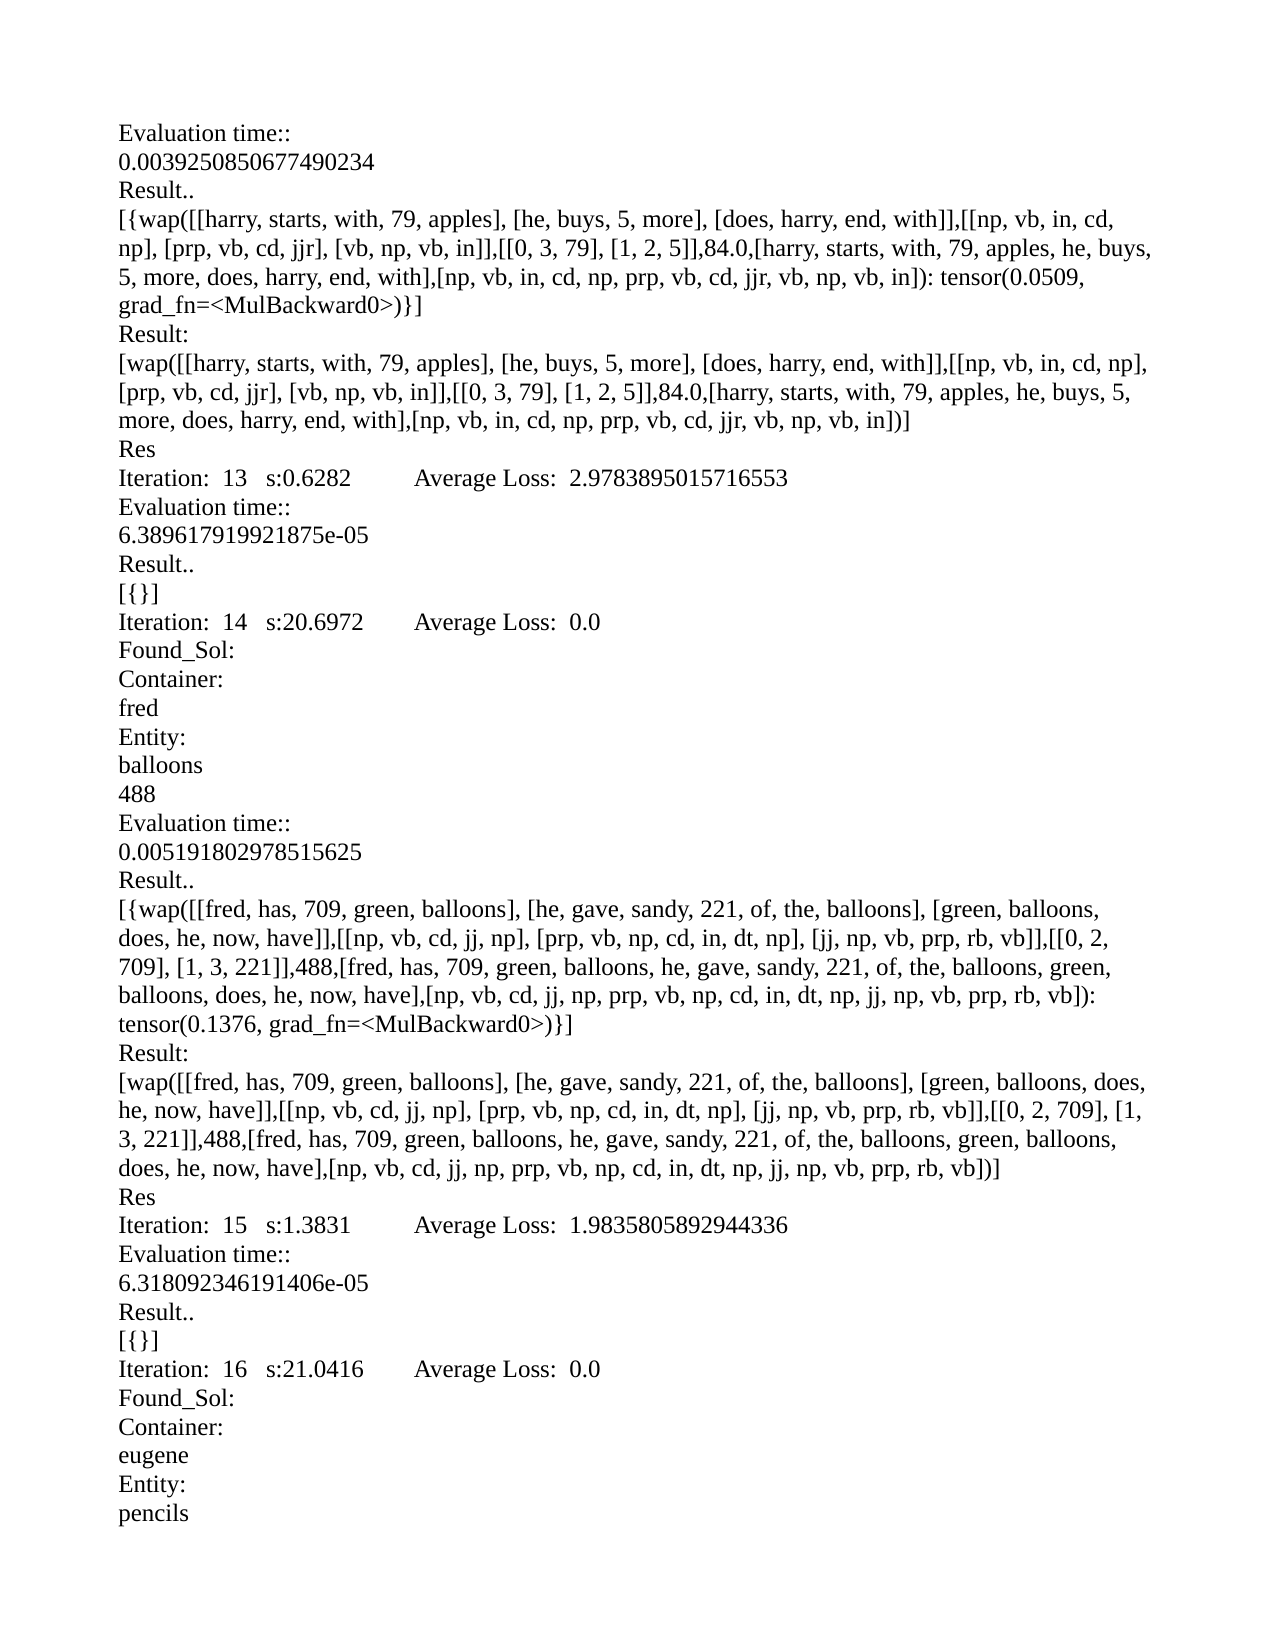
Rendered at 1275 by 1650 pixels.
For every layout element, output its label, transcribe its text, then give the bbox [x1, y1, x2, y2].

text 0.005191802978515625 [118, 837, 1157, 866]
text [wap([[harry, starts, with, 79, apples], [he, buys, 5, more], [does, harry, end, with]],[[np, vb, in, cd, np], [prp, vb, cd, jjr], [vb, np, vb, in]],[[0, 3, 79], [1, 2, 5]],84.0,[harry, starts, with, 79, apples, he, buys, 5, more, does, harry, end, with],[np, vb, in, cd, np, prp, vb, cd, jjr, vb, np, vb, in])] [118, 348, 1157, 434]
text Found_Sol: [118, 1383, 1157, 1412]
text balloons [118, 751, 1157, 779]
text Iteration: 16 s:21.0416 Average Loss: 0.0 [118, 1354, 1157, 1383]
text Container: [118, 1412, 1157, 1441]
text Entity: [118, 722, 1157, 751]
text [{}] [118, 1326, 1157, 1354]
text Evaluation time:: [118, 1239, 1157, 1268]
text Result.. [118, 866, 1157, 894]
text pencils [118, 1498, 1157, 1527]
text 0.0039250850677490234 [118, 147, 1157, 176]
text Evaluation time:: [118, 808, 1157, 837]
text [{}] [118, 578, 1157, 607]
text Result.. [118, 176, 1157, 204]
text Result.. [118, 1297, 1157, 1326]
text Iteration: 14 s:20.6972 Average Loss: 0.0 [118, 607, 1157, 636]
text Iteration: 15 s:1.3831 Average Loss: 1.9835805892944336 [118, 1211, 1157, 1239]
text Entity: [118, 1469, 1157, 1498]
text Found_Sol: [118, 636, 1157, 664]
text [{wap([[fred, has, 709, green, balloons], [he, gave, sandy, 221, of, the, balloons], [green, balloons, does, he, now, have]],[[np, vb, cd, jj, np], [prp, vb, np, cd, in, dt, np], [jj, np, vb, prp, rb, vb]],[[0, 2, 709], [1, 3, 221]],488,[fred, has, 709, green, balloons, he, gave, sandy, 221, of, the, balloons, green, balloons, does, he, now, have],[np, vb, cd, jj, np, prp, vb, np, cd, in, dt, np, jj, np, vb, prp, rb, vb]): tensor(0.1376, grad_fn=<MulBackward0>)}] [118, 894, 1157, 1038]
text fred [118, 693, 1157, 722]
text eugene [118, 1441, 1157, 1469]
text Res [118, 1182, 1157, 1211]
text [{wap([[harry, starts, with, 79, apples], [he, buys, 5, more], [does, harry, end, with]],[[np, vb, in, cd, np], [prp, vb, cd, jjr], [vb, np, vb, in]],[[0, 3, 79], [1, 2, 5]],84.0,[harry, starts, with, 79, apples, he, buys, 5, more, does, harry, end, with],[np, vb, in, cd, np, prp, vb, cd, jjr, vb, np, vb, in]): tensor(0.0509, grad_fn=<MulBackward0>)}] [118, 204, 1157, 319]
text Result: [118, 1038, 1157, 1067]
text Iteration: 13 s:0.6282 Average Loss: 2.9783895015716553 [118, 463, 1157, 492]
text Container: [118, 664, 1157, 693]
text [wap([[fred, has, 709, green, balloons], [he, gave, sandy, 221, of, the, balloons], [green, balloons, does, he, now, have]],[[np, vb, cd, jj, np], [prp, vb, np, cd, in, dt, np], [jj, np, vb, prp, rb, vb]],[[0, 2, 709], [1, 3, 221]],488,[fred, has, 709, green, balloons, he, gave, sandy, 221, of, the, balloons, green, balloons, does, he, now, have],[np, vb, cd, jj, np, prp, vb, np, cd, in, dt, np, jj, np, vb, prp, rb, vb])] [118, 1067, 1157, 1182]
text 6.318092346191406e-05 [118, 1268, 1157, 1297]
text Evaluation time:: [118, 492, 1157, 521]
text Evaluation time:: [118, 118, 1157, 147]
text Res [118, 434, 1157, 463]
text Result.. [118, 549, 1157, 578]
text 488 [118, 779, 1157, 808]
text Result: [118, 319, 1157, 348]
text 6.389617919921875e-05 [118, 521, 1157, 549]
